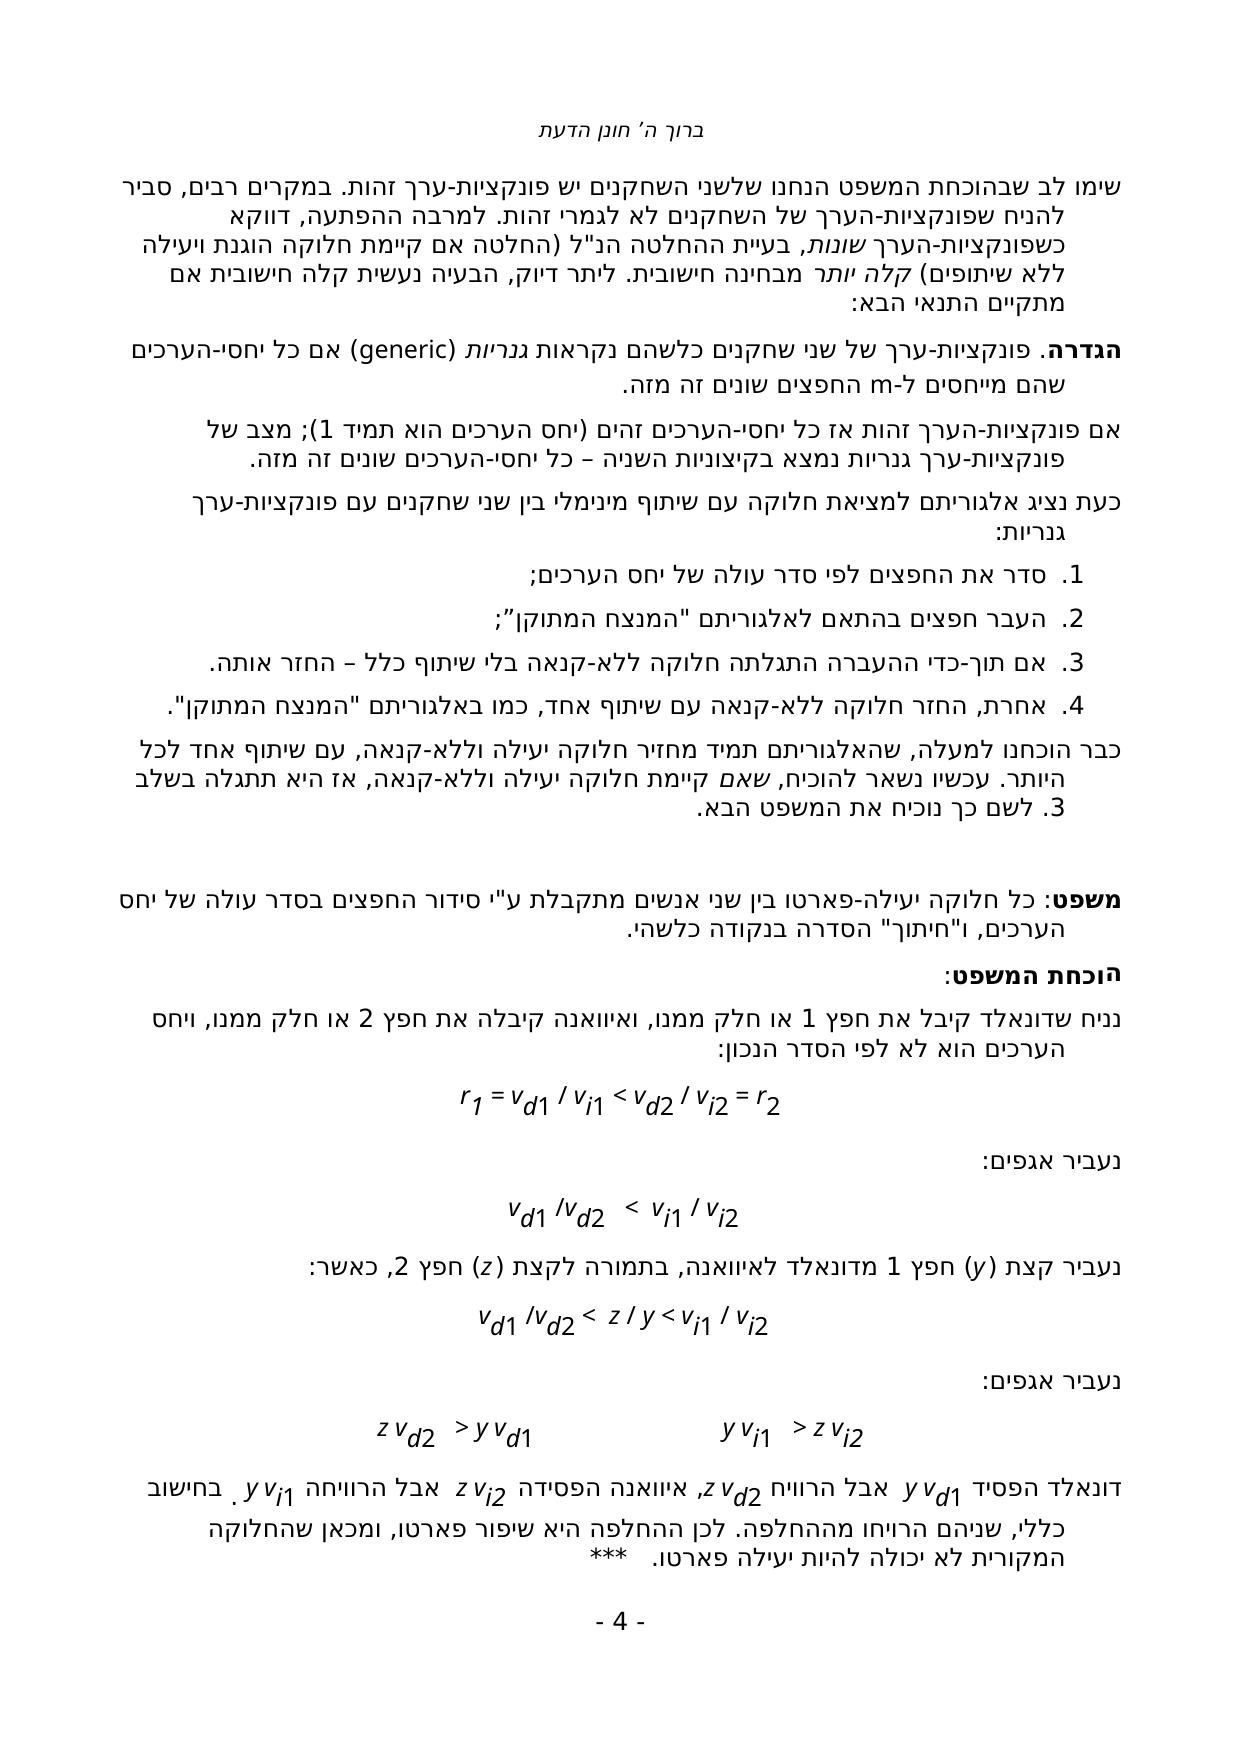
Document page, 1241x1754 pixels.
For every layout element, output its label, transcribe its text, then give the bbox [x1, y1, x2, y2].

text דונאלד הפסיד y vd1 אבל הרוויח z vd2, איוואנה הפסידה z vi2 אבל הרוויחה y vi1 . בחישוב כללי, שניהם הרויחו מההחלפה. לכן ההחלפה היא שיפור פארטו, ומכאן שהחלוקה המקורית לא יכולה להיות יעילה פארטו. *** [118, 1469, 1122, 1572]
list סדר את החפצים לפי סדר עולה של יחס הערכים; [118, 560, 1084, 589]
text נעביר אגפים: [118, 1357, 1122, 1395]
text כבר הוכחנו למעלה, שהאלגוריתם תמיד מחזיר חלוקה יעילה וללא-קנאה, עם שיתוף אחד לכל היותר. עכשיו נשאר להוכיח, שאם קיימת חלוקה יעילה וללא-קנאה, אז היא תתגלה בשלב 3. לשם כך נוכיח את המשפט הבא. [118, 735, 1122, 822]
text z vd2 > y vd1 y vi1 > z vi2 [118, 1410, 1122, 1455]
text נעביר קצת (y) חפץ 1 מדונאלד לאיוואנה, בתמורה לקצת (z) חפץ 2, כאשר: [118, 1249, 1122, 1283]
text כעת נציג אלגוריתם למציאת חלוקה עם שיתוף מינימלי בין שני שחקנים עם פונקציות-ערך גנריות: [118, 488, 1122, 546]
list אם תוך-כדי ההעברה התגלתה חלוקה ללא-קנאה בלי שיתוף כלל – החזר אותה. [118, 648, 1084, 677]
text משפט: כל חלוקה יעילה-פארטו בין שני אנשים מתקבלת ע"י סידור החפצים בסדר עולה של יחס הערכים, ו"חיתוך" הסדרה בנקודה כלשהי. [118, 886, 1122, 944]
text vd1 /vd2 < vi1 / vi2 [118, 1190, 1122, 1234]
list העבר חפצים בהתאם לאלגוריתם "המנצח המתוקן”; [118, 604, 1084, 633]
text שימו לב שבהוכחת המשפט הנחנו שלשני השחקנים יש פונקציות-ערך זהות. במקרים רבים, סביר להניח שפונקציות-הערך של השחקנים לא לגמרי זהות. למרבה ההפתעה, דווקא כשפונקציות-הערך שונות, בעיית ההחלטה הנ"ל (החלטה אם קיימת חלוקה הוגנת ויעילה ללא שיתופים) קלה יותר מבחינה חישובית. ליתר דיוק, הבעיה נעשית קלה חישובית אם מתקיים התנאי הבא: [118, 172, 1122, 318]
text הגדרה. פונקציות-ערך של שני שחקנים כלשהם נקראות גנריות (generic) אם כל יחסי-הערכים שהם מייחסים ל-m החפצים שונים זה מזה. [118, 332, 1122, 400]
text נניח שדונאלד קיבל את חפץ 1 או חלק ממנו, ואיוואנה קיבלה את חפץ 2 או חלק ממנו, ויחס הערכים הוא לא לפי הסדר הנכון: [118, 1004, 1122, 1063]
text r1 = vd1 / vi1 < vd2 / vi2 = r2 [118, 1077, 1122, 1122]
list אחרת, החזר חלוקה ללא-קנאה עם שיתוף אחד, כמו באלגוריתם "המנצח המתוקן". [118, 691, 1084, 721]
text אם פונקציות-הערך זהות אז כל יחסי-הערכים זהים (יחס הערכים הוא תמיד 1); מצב של פונקציות-ערך גנריות נמצא בקיצוניות השניה – כל יחסי-הערכים שונים זה מזה. [118, 415, 1122, 473]
text vd1 /vd2 < z / y < vi1 / vi2 [118, 1298, 1122, 1342]
text נעביר אגפים: [118, 1137, 1122, 1175]
text הוכחת המשפט: [118, 958, 1122, 990]
